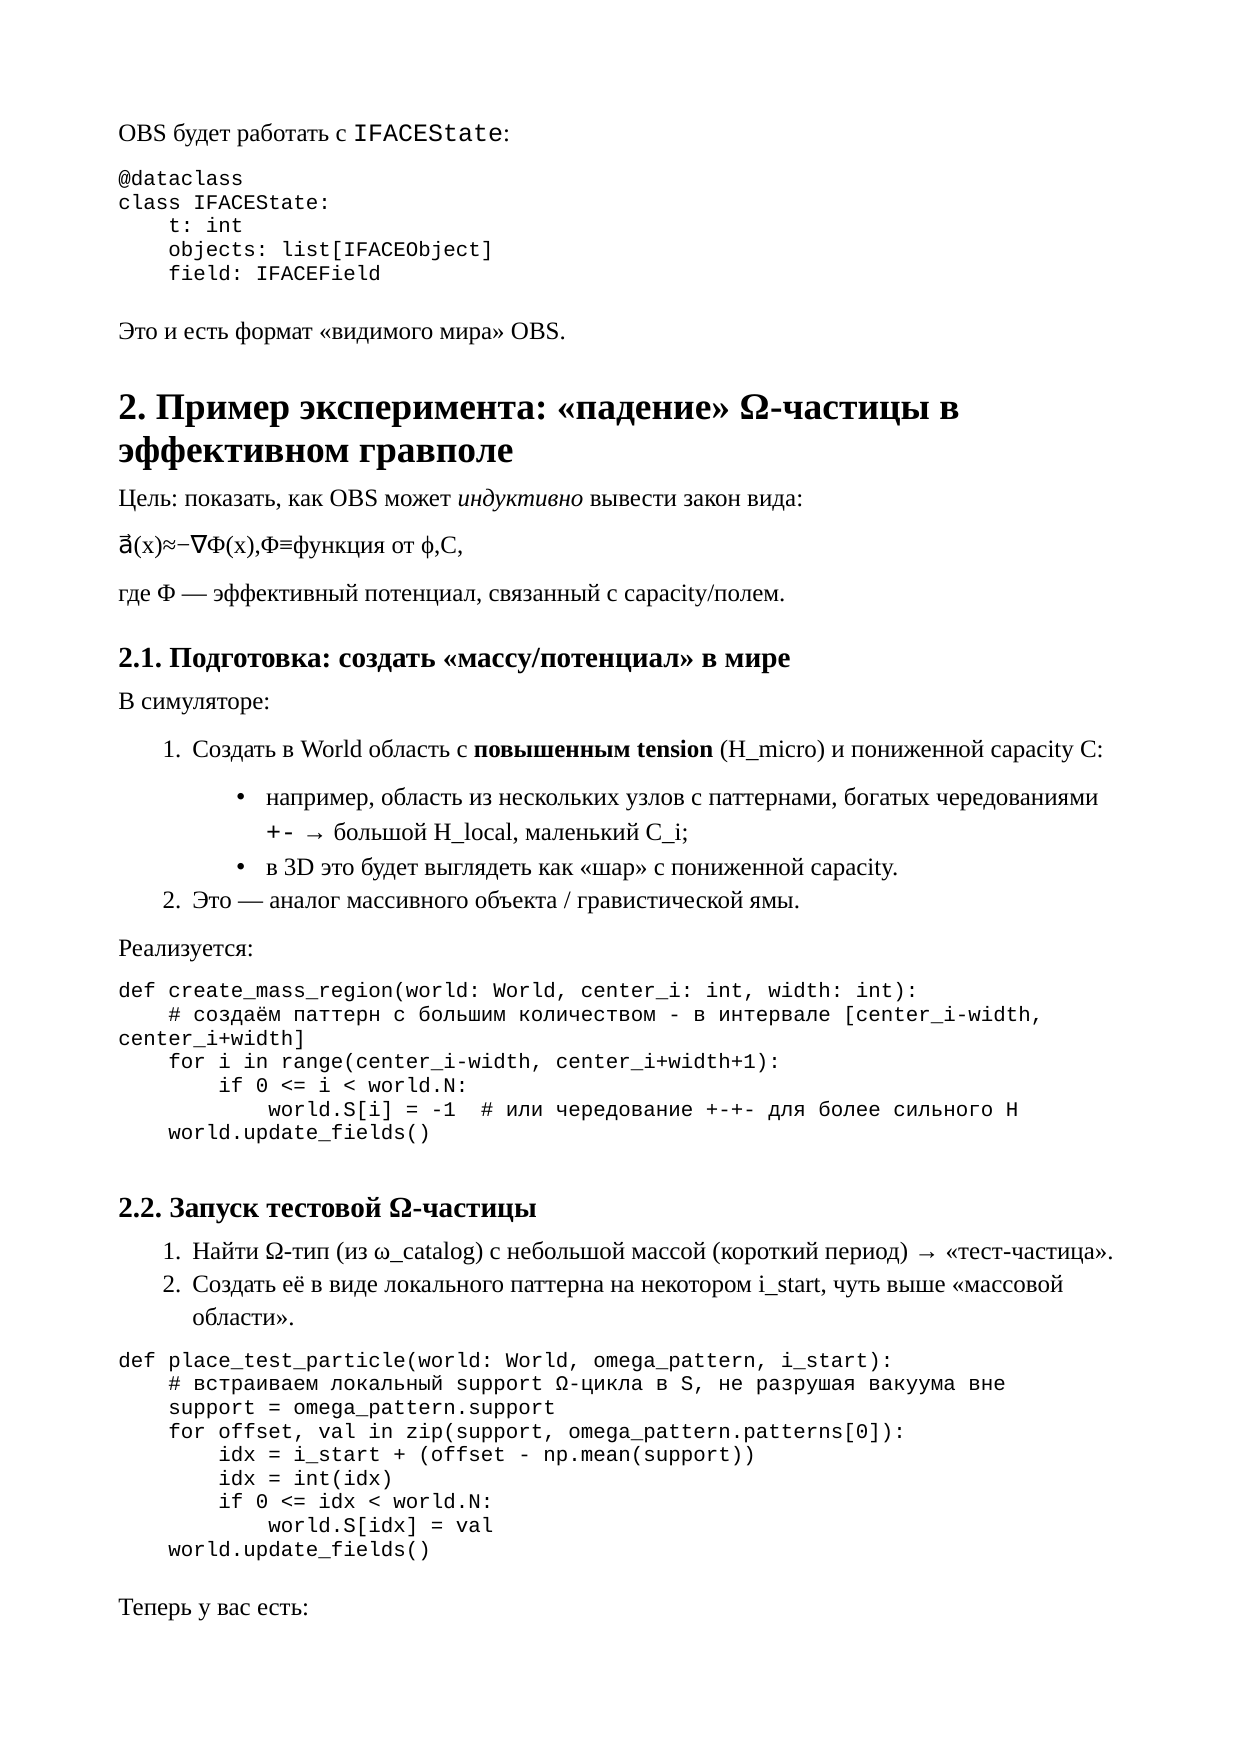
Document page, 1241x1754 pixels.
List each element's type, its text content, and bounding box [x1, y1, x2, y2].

text world.S[idx] = val [118, 1515, 1122, 1539]
text Теперь у вас есть: [118, 1592, 1122, 1621]
text for i in range(center_i-width, center_i+width+1): [118, 1051, 1122, 1075]
text def place_test_particle(world: World, omega_pattern, i_start): [118, 1350, 1122, 1373]
list например, область из нескольких узлов с паттернами, богатых чередованиями +- → большой H_local, маленький C_i; [236, 782, 1122, 848]
text где Φ — эффективный потенциал, связанный с capacity/полем. [118, 578, 1122, 607]
text idx = i_start + (offset - np.mean(support)) [118, 1444, 1122, 1468]
text Это и есть формат «видимого мира» OBS. [118, 316, 1122, 344]
text Реализуется: [118, 933, 1122, 962]
text idx = int(idx) [118, 1468, 1122, 1492]
text field: IFACEField [118, 263, 1122, 286]
text t: int [118, 215, 1122, 239]
text Цель: показать, как OBS может индуктивно вывести закон вида: [118, 483, 1122, 512]
list Найти Ω‑тип (из ω_catalog) с небольшой массой (короткий период) → «тест‑частица». [162, 1236, 1122, 1265]
text objects: list[IFACEObject] [118, 239, 1122, 263]
text a⃗(x)≈−∇Φ(x),Φ≡функция от ϕ,C, [118, 531, 1122, 559]
subtitle 2.2. Запуск тестовой Ω‑частицы [118, 1190, 1122, 1223]
text @dataclass [118, 168, 1122, 192]
text support = omega_pattern.support [118, 1397, 1122, 1421]
list Это — аналог массивного объекта / гравистической ямы. [162, 885, 1122, 914]
list в 3D это будет выглядеть как «шар» с пониженной capacity. [236, 852, 1122, 881]
text В симуляторе: [118, 686, 1122, 715]
text # встраиваем локальный support Ω-цикла в S, не разрушая вакуума вне [118, 1373, 1122, 1397]
text def create_mass_region(world: World, center_i: int, width: int): [118, 980, 1122, 1004]
text world.update_fields() [118, 1539, 1122, 1562]
list Создать её в виде локального паттерна на некотором i_start, чуть выше «массовой области». [162, 1269, 1122, 1331]
list Создать в World область с повышенным tension (H_micro) и пониженной capacity C: [162, 734, 1122, 763]
subtitle 2. Пример эксперимента: «падение» Ω‑частицы в эффективном гравполе [118, 384, 1122, 471]
text # создаём паттерн с большим количеством - в интервале [center_i-width, center_i+width] [118, 1004, 1122, 1051]
text if 0 <= i < world.N: [118, 1075, 1122, 1099]
text world.S[i] = -1 # или чередование +-+- для более сильного H [118, 1099, 1122, 1122]
text class IFACEState: [118, 192, 1122, 215]
subtitle 2.1. Подготовка: создать «массу/потенциал» в мире [118, 640, 1122, 674]
text world.update_fields() [118, 1122, 1122, 1146]
text for offset, val in zip(support, omega_pattern.patterns[0]): [118, 1421, 1122, 1444]
text if 0 <= idx < world.N: [118, 1492, 1122, 1515]
text OBS будет работать с IFACEState: [118, 118, 1122, 149]
